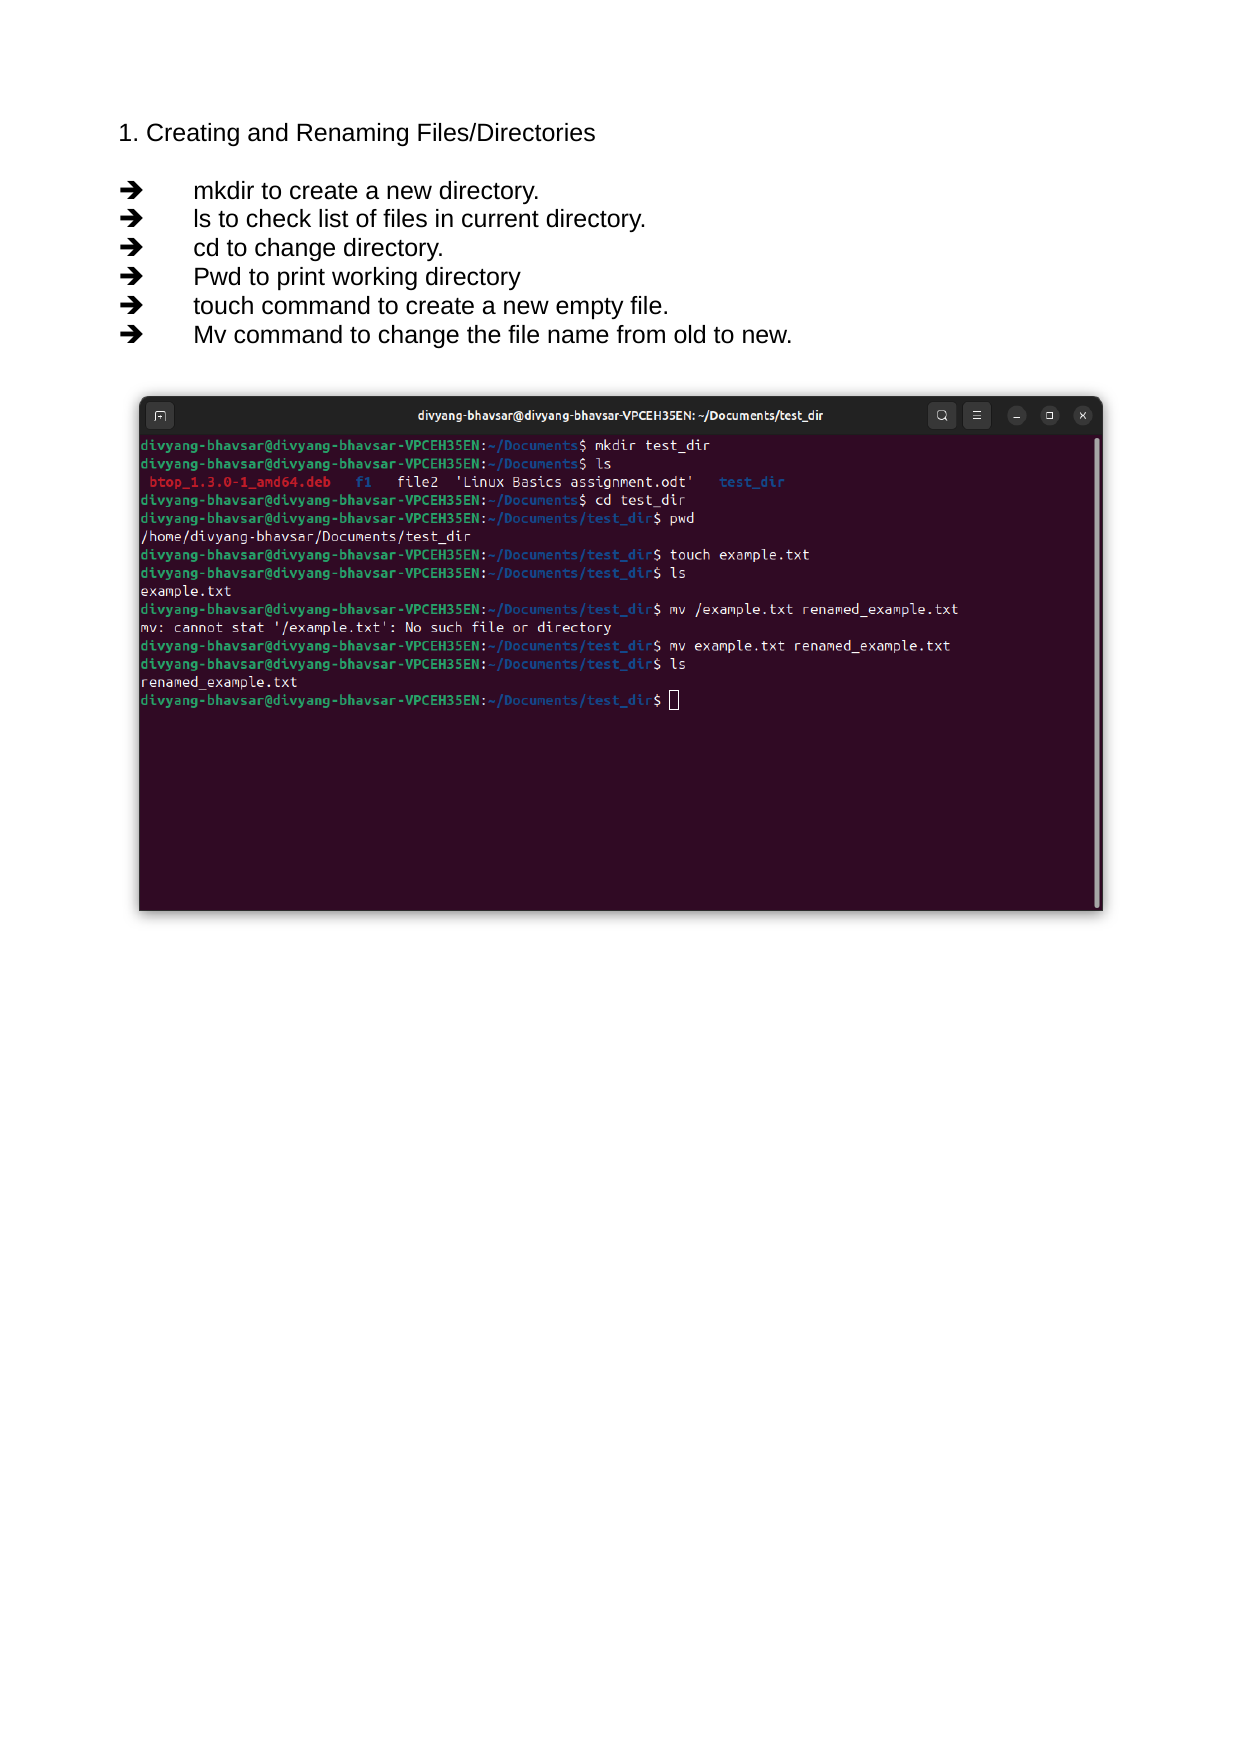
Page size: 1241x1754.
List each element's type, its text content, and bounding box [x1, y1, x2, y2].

list Pwd to print working directory [118, 262, 1122, 291]
list Mv command to change the file name from old to new. [118, 320, 1122, 349]
text 1. Creating and Renaming Files/Directories [118, 118, 1122, 147]
list touch command to create a new empty file. [118, 291, 1122, 320]
picture [118, 377, 1123, 934]
list ls to check list of files in current directory. [118, 204, 1122, 233]
list cd to change directory. [118, 233, 1122, 262]
list mkdir to create a new directory. [118, 176, 1122, 204]
